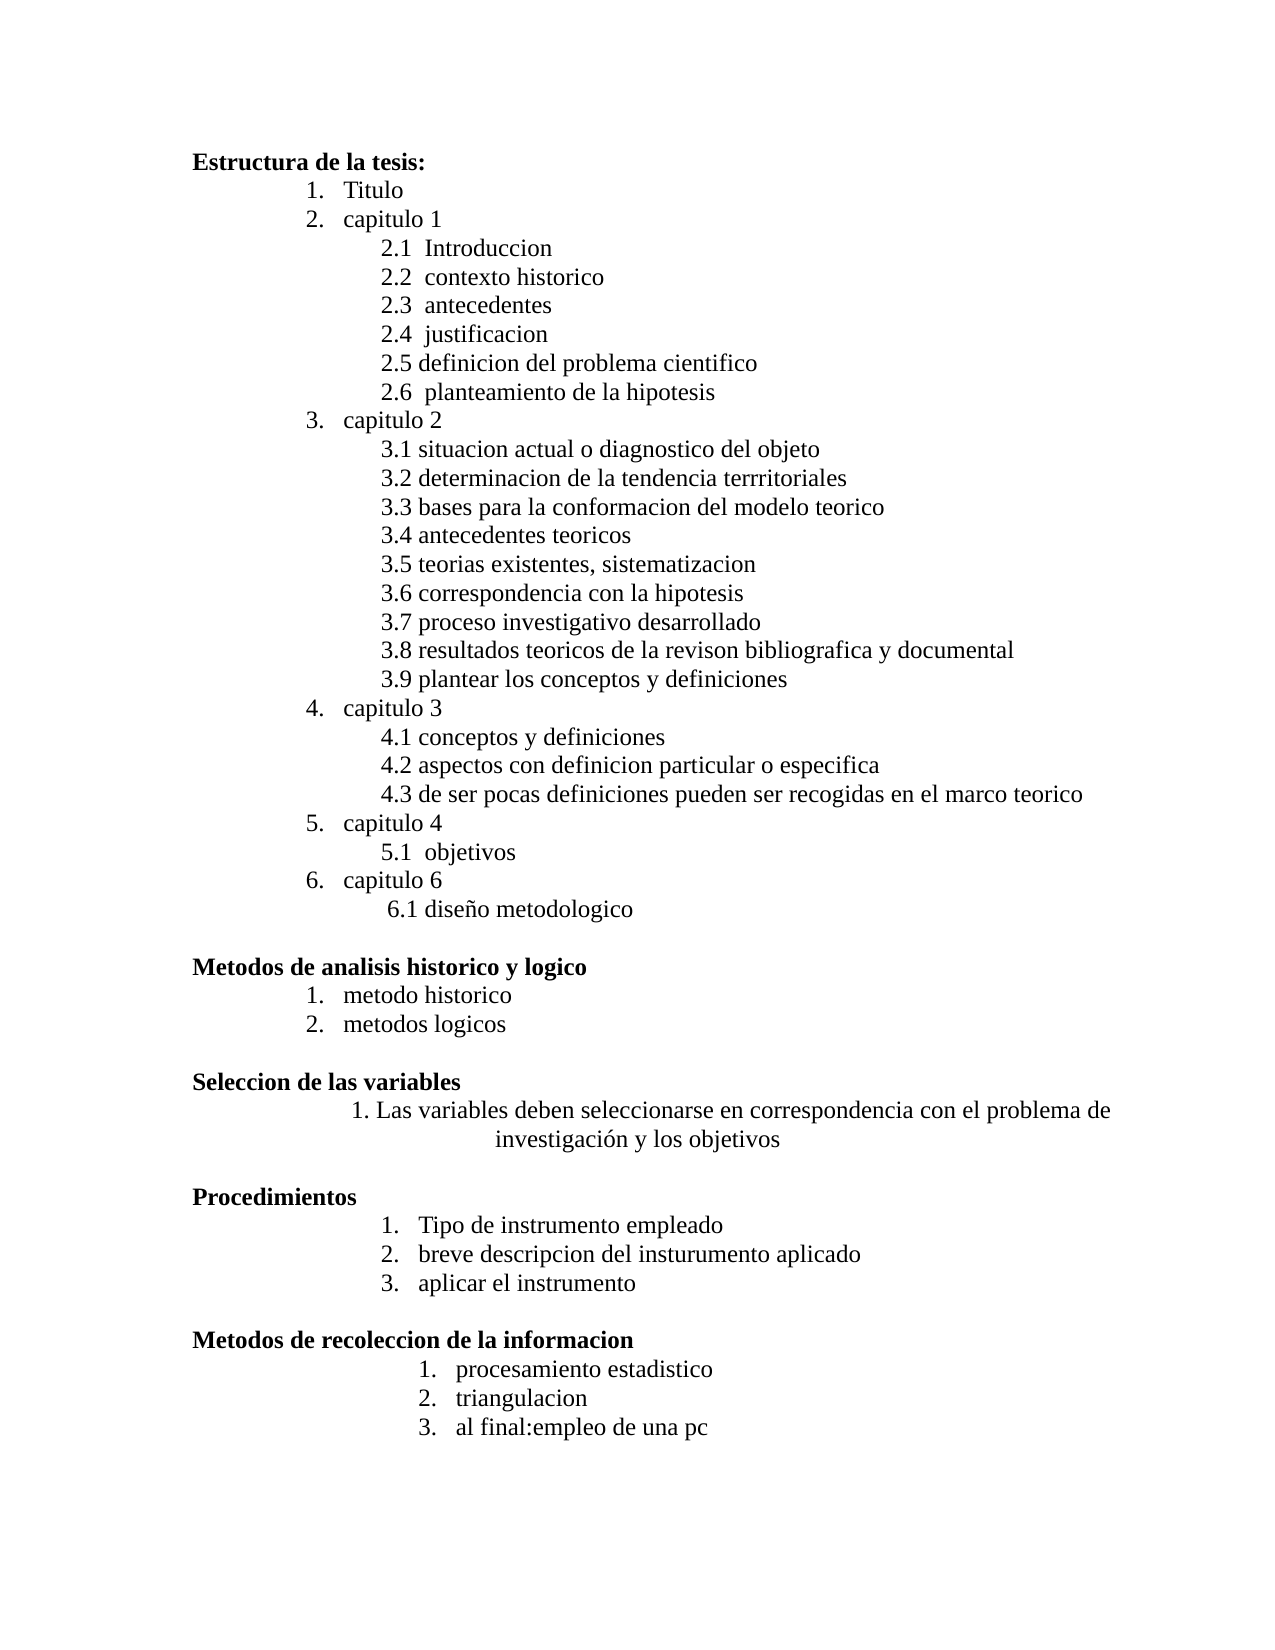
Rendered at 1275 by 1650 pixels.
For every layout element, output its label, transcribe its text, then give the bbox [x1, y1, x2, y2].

list 5.1 objetivos [306, 837, 1157, 866]
list 3.7 proceso investigativo desarrollado [343, 607, 1157, 636]
text Estructura de la tesis: [118, 147, 1157, 176]
list 3.3 bases para la conformacion del modelo teorico [343, 492, 1157, 521]
list Tipo de instrumento empleado [381, 1211, 1157, 1239]
list al final:empleo de una pc [418, 1412, 1157, 1441]
list 6.1 diseño metodologico [306, 894, 1157, 923]
list 3.6 correspondencia con la hipotesis [343, 578, 1157, 607]
text Seleccion de las variables [118, 1067, 1157, 1096]
text Metodos de recoleccion de la informacion [118, 1326, 1157, 1354]
list 2.2 contexto historico [343, 262, 1157, 291]
list Titulo [306, 176, 1157, 204]
text Procedimientos [118, 1182, 1157, 1211]
list 4.3 de ser pocas definiciones pueden ser recogidas en el marco teorico [343, 779, 1157, 808]
text 1. Las variables deben seleccionarse en correspondencia con el problema de investigación y los objetivos [118, 1096, 1157, 1153]
text Metodos de analisis historico y logico [118, 952, 1157, 981]
list capitulo 6 [306, 866, 1157, 894]
list 3.5 teorias existentes, sistematizacion [343, 549, 1157, 578]
list capitulo 4 [306, 808, 1157, 837]
list procesamiento estadistico [418, 1354, 1157, 1383]
list capitulo 1 [306, 204, 1157, 233]
list 2.4 justificacion [343, 319, 1157, 348]
list 3.1 situacion actual o diagnostico del objeto [343, 434, 1157, 463]
list capitulo 3 [306, 693, 1157, 722]
list 2.6 planteamiento de la hipotesis [343, 377, 1157, 406]
list metodo historico [306, 981, 1157, 1009]
list metodos logicos [306, 1009, 1157, 1038]
list 2.3 antecedentes [343, 291, 1157, 319]
list 3.8 resultados teoricos de la revison bibliografica y documental [343, 636, 1157, 664]
list 3.9 plantear los conceptos y definiciones [343, 664, 1157, 693]
list 3.2 determinacion de la tendencia terrritoriales [343, 463, 1157, 492]
list aplicar el instrumento [381, 1268, 1157, 1297]
list 2.5 definicion del problema cientifico [343, 348, 1157, 377]
list 3.4 antecedentes teoricos [343, 521, 1157, 549]
list 4.2 aspectos con definicion particular o especifica [343, 751, 1157, 779]
list 4.1 conceptos y definiciones [343, 722, 1157, 751]
list triangulacion [418, 1383, 1157, 1412]
list breve descripcion del insturumento aplicado [381, 1239, 1157, 1268]
list 2.1 Introduccion [343, 233, 1157, 262]
list capitulo 2 [306, 406, 1157, 434]
